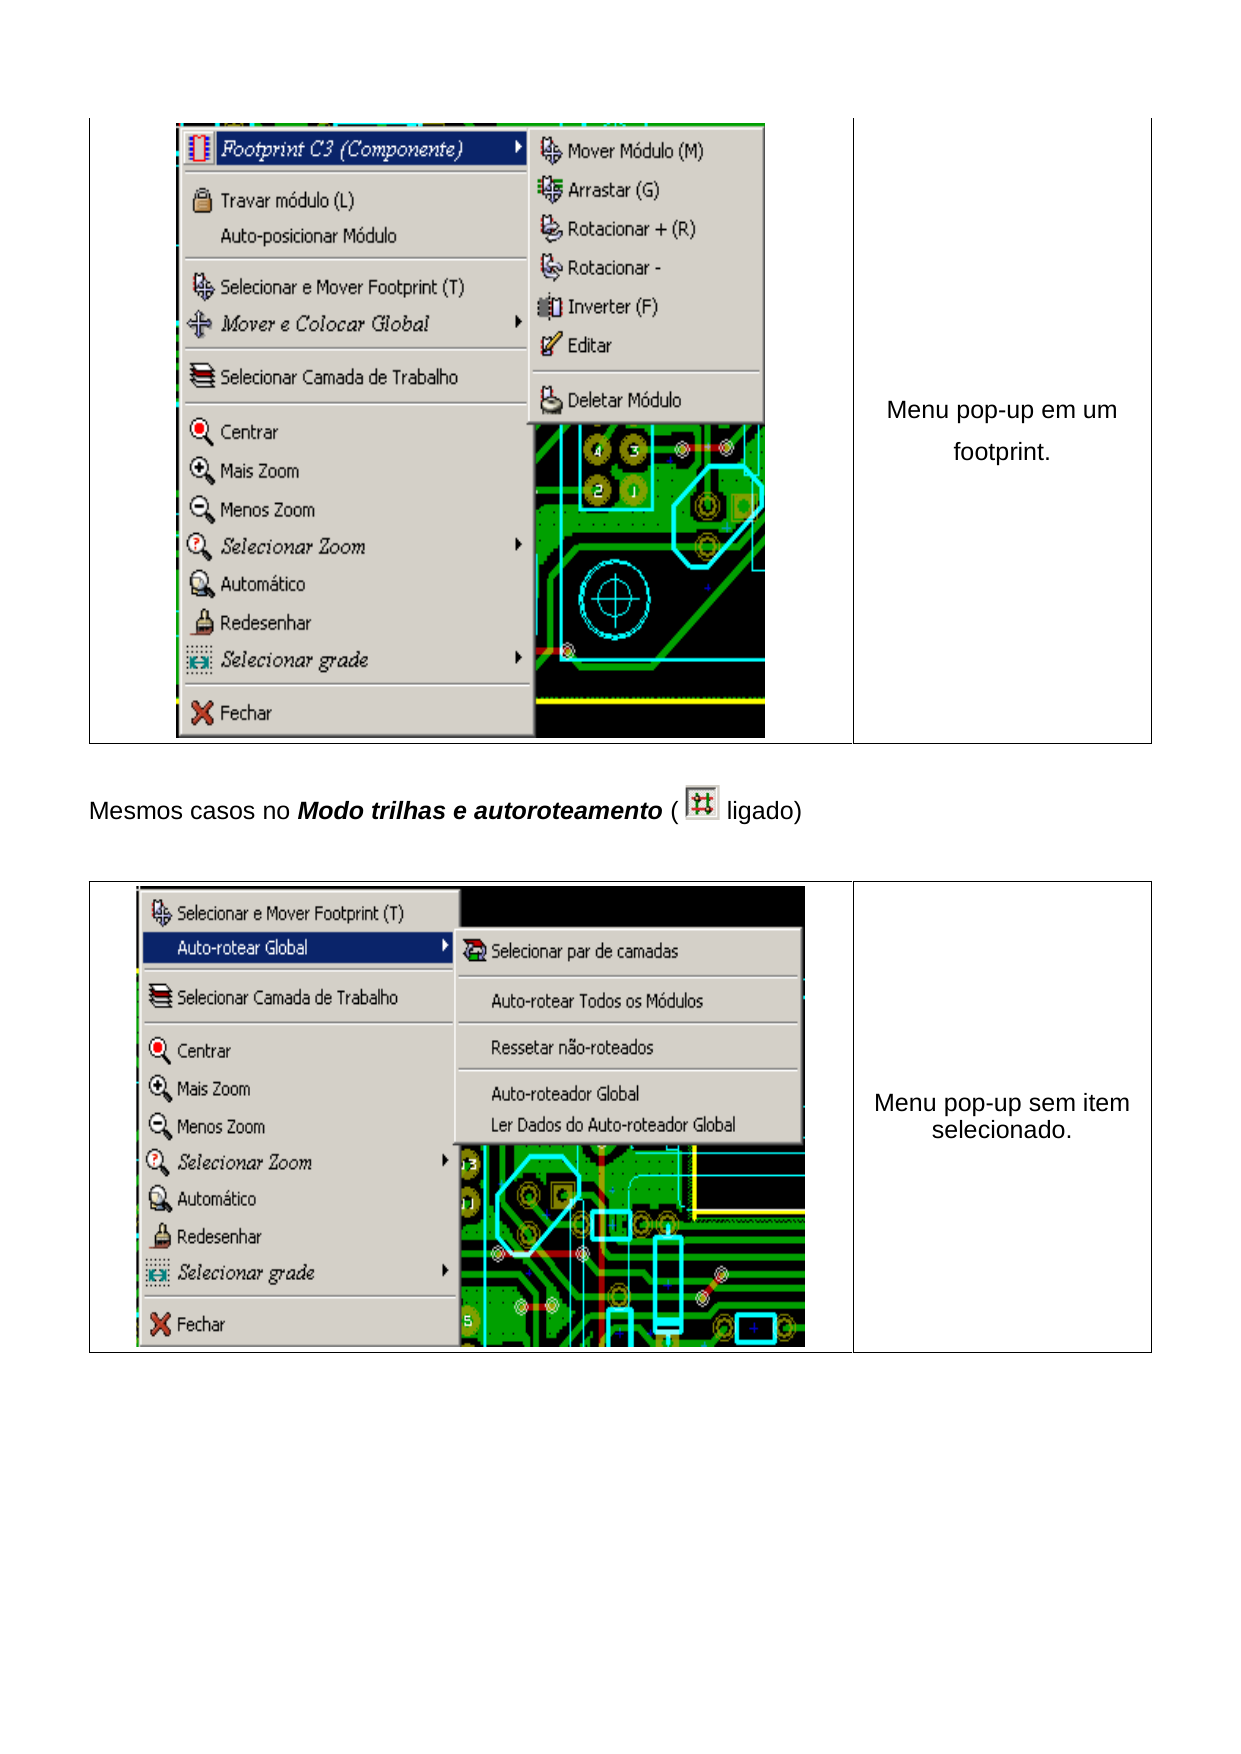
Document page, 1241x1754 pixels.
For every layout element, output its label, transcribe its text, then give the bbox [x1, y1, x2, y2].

table_header [90, 882, 852, 1352]
picture [136, 886, 805, 1347]
table_cell Menu pop-up em um footprint. [854, 118, 1151, 743]
picture [685, 785, 720, 820]
table_header Menu pop-up sem item selecionado. [854, 882, 1151, 1352]
table_cell [90, 118, 852, 743]
text Mesmos casos no Modo trilhas e autoroteamento ( ligado) [88, 785, 1152, 824]
picture [176, 123, 765, 738]
